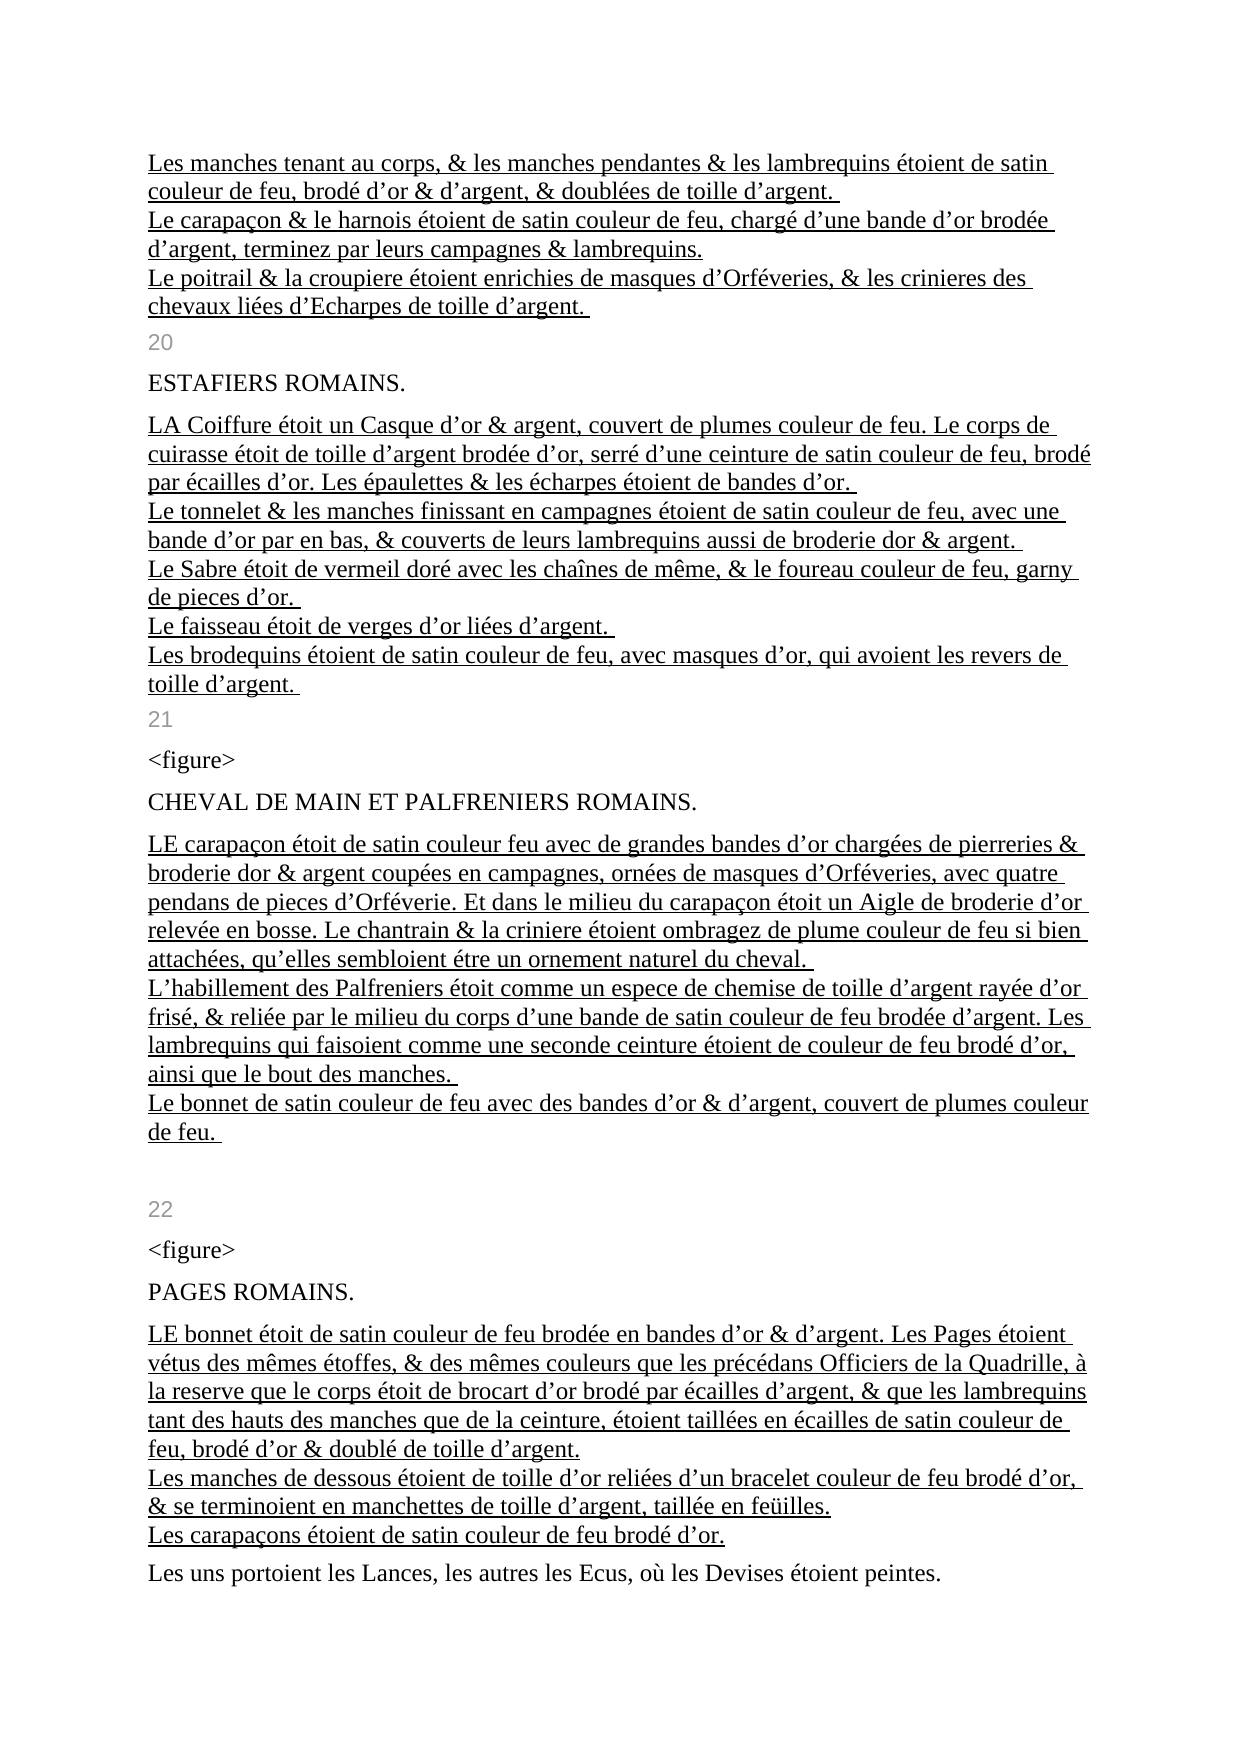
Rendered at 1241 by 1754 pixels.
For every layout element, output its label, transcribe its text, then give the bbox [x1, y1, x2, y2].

text Le tonnelet & les manches finissant en campagnes étoient de satin couleur de feu, avec une bande d’or par en bas, & couverts de leurs lambrequins aussi de broderie dor & argent. [148, 496, 1093, 554]
text LA Coiffure étoit un Casque d’or & argent, couvert de plumes couleur de feu. Le corps de cuirasse étoit de toille d’argent brodée d’or, serré d’une ceinture de satin couleur de feu, brodé par écailles d’or. Les épaulettes & les écharpes étoient de bandes d’or. [148, 410, 1093, 496]
text 20 [173, 329, 1093, 355]
text Le bonnet de satin couleur de feu avec des bandes d’or & d’argent, couvert de plumes couleur de feu. [148, 1088, 1093, 1145]
text L’habillement des Palfreniers étoit comme un espece de chemise de toille d’argent rayée d’or frisé, & reliée par le milieu du corps d’une bande de satin couleur de feu brodée d’argent. Les lambrequins qui faisoient comme une seconde ceinture étoient de couleur de feu brodé d’or, ainsi que le bout des manches. [148, 973, 1093, 1088]
text Les carapaçons étoient de satin couleur de feu brodé d’or. [148, 1520, 1093, 1549]
text LE carapaçon étoit de satin couleur feu avec de grandes bandes d’or chargées de pierreries & broderie dor & argent coupées en campagnes, ornées de masques d’Orféveries, avec quatre pendans de pieces d’Orféverie. Et dans le milieu du carapaçon étoit un Aigle de broderie d’or relevée en bosse. Le chantrain & la criniere étoient ombragez de plume couleur de feu si bien attachées, qu’elles sembloient étre un ornement naturel du cheval. [148, 829, 1093, 973]
text Les uns portoient les Lances, les autres les Ecus, où les Devises étoient peintes. [148, 1558, 1093, 1586]
text CHEVAL DE MAIN ET PALFRENIERS ROMAINS. [148, 787, 1093, 816]
text Les brodequins étoient de satin couleur de feu, avec masques d’or, qui avoient les revers de toille d’argent. [148, 640, 1093, 697]
text Le Sabre étoit de vermeil doré avec les chaînes de même, & le foureau couleur de feu, garny de pieces d’or. [148, 554, 1093, 611]
text ESTAFIERS ROMAINS. [148, 368, 1093, 397]
text 21 [173, 706, 1093, 733]
text Le carapaçon & le harnois étoient de satin couleur de feu, chargé d’une bande d’or brodée d’argent, terminez par leurs campagnes & lambrequins. [148, 205, 1093, 263]
text <figure> [148, 745, 1093, 774]
text 22 [173, 1196, 1093, 1222]
text PAGES ROMAINS. [148, 1277, 1093, 1306]
text Les manches de dessous étoient de toille d’or reliées d’un bracelet couleur de feu brodé d’or, & se terminoient en manchettes de toille d’argent, taillée en feüilles. [148, 1463, 1093, 1520]
text <figure> [148, 1235, 1093, 1264]
text LE bonnet étoit de satin couleur de feu brodée en bandes d’or & d’argent. Les Pages étoient vétus des mêmes étoffes, & des mêmes couleurs que les précédans Officiers de la Quadrille, à la reserve que le corps étoit de brocart d’or brodé par écailles d’argent, & que les lambrequins tant des hauts des manches que de la ceinture, étoient taillées en écailles de satin couleur de feu, brodé d’or & doublé de toille d’argent. [148, 1319, 1093, 1463]
text Les manches tenant au corps, & les manches pendantes & les lambrequins étoient de satin couleur de feu, brodé d’or & d’argent, & doublées de toille d’argent. [148, 148, 1093, 205]
text Le poitrail & la croupiere étoient enrichies de masques d’Orféveries, & les crinieres des chevaux liées d’Echarpes de toille d’argent. [148, 263, 1093, 320]
text Le faisseau étoit de verges d’or liées d’argent. [148, 611, 1093, 640]
